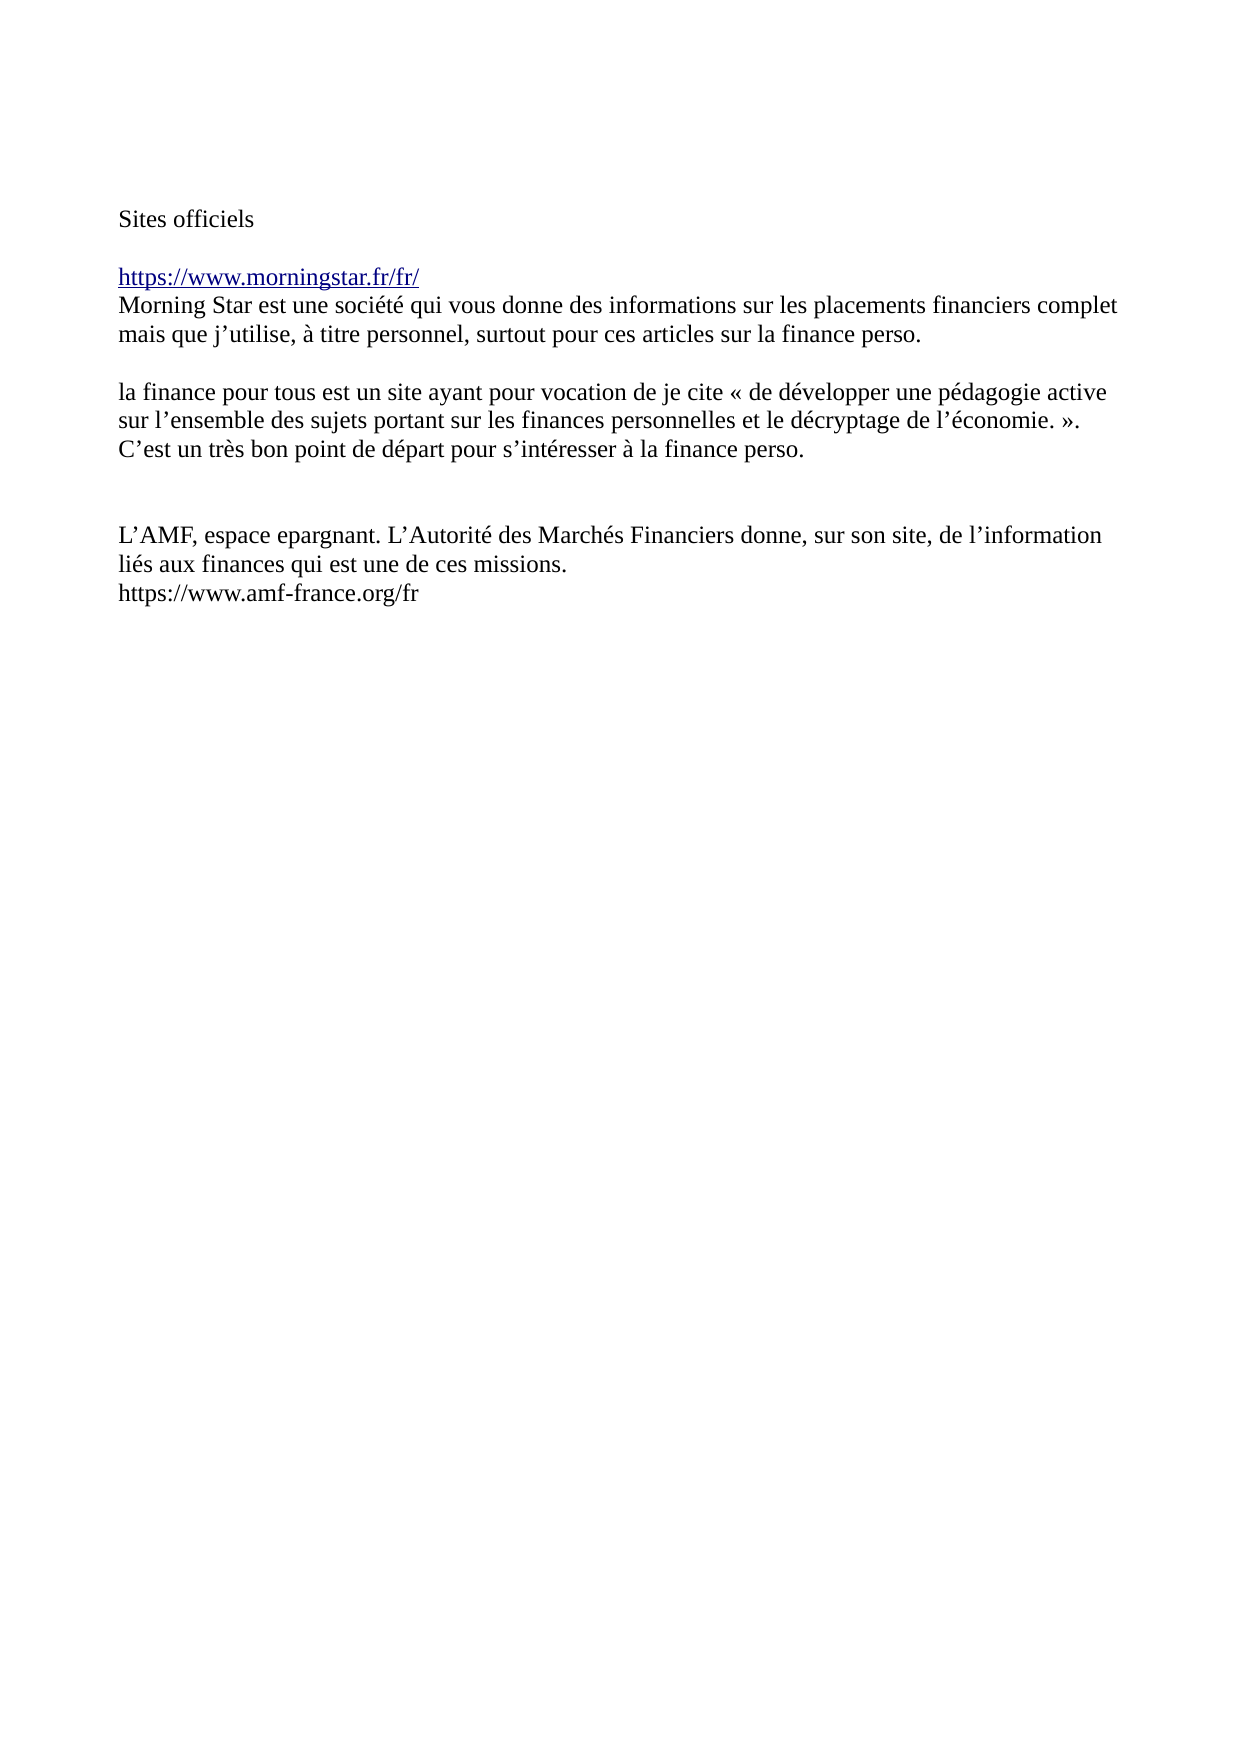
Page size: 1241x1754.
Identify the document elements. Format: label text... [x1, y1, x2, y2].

text https://www.amf-france.org/fr [118, 578, 1122, 607]
text L’AMF, espace epargnant. L’Autorité des Marchés Financiers donne, sur son site, de l’information liés aux finances qui est une de ces missions. [118, 521, 1122, 578]
text https://www.morningstar.fr/fr/ [118, 262, 1122, 291]
text la finance pour tous est un site ayant pour vocation de je cite « de développer une pédagogie active sur l’ensemble des sujets portant sur les finances personnelles et le décryptage de l’économie. ». [118, 377, 1122, 434]
text Morning Star est une société qui vous donne des informations sur les placements financiers complet mais que j’utilise, à titre personnel, surtout pour ces articles sur la finance perso. [118, 291, 1122, 348]
text Sites officiels [118, 204, 1122, 233]
text C’est un très bon point de départ pour s’intéresser à la finance perso. [118, 434, 1122, 463]
